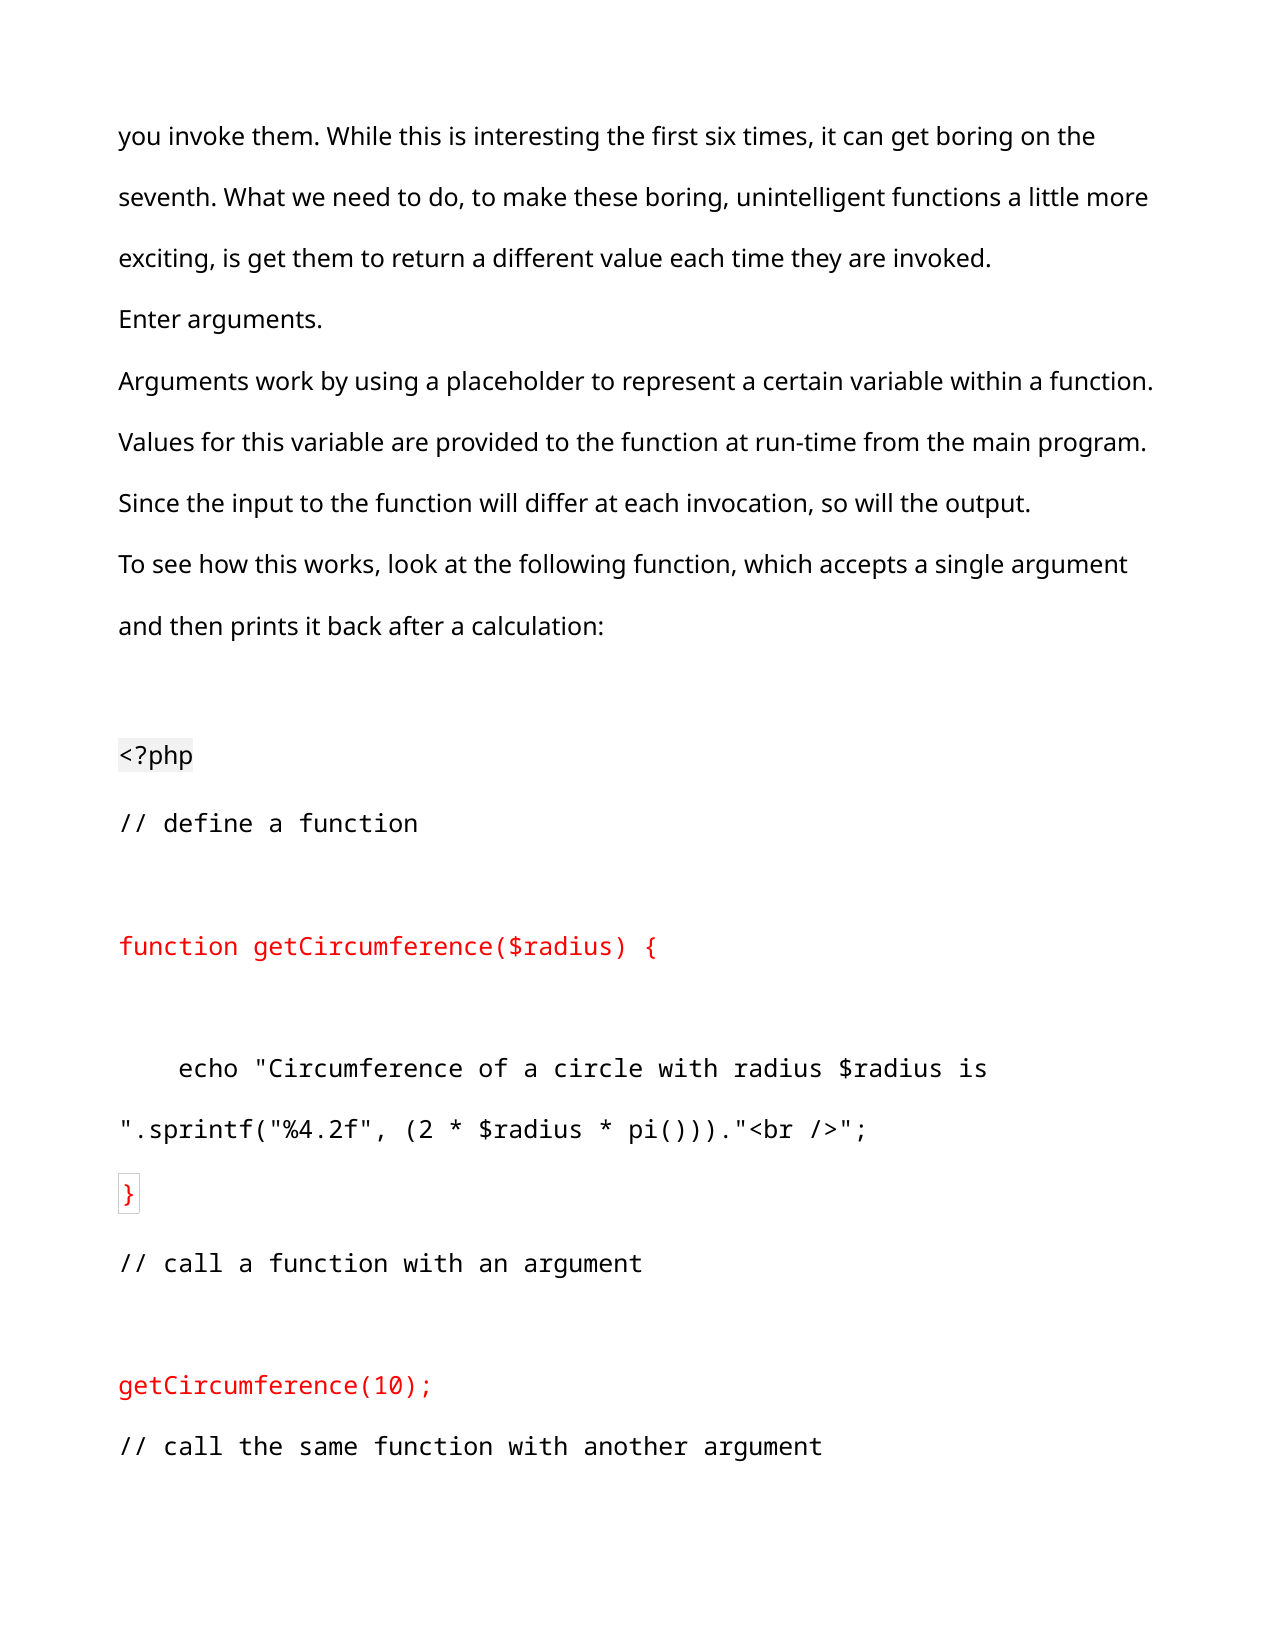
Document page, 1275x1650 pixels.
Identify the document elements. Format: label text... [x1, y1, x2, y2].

text } [119, 1174, 139, 1213]
text // call a function with an argument getCircumference(10); [118, 1245, 1157, 1402]
text [140, 1173, 1157, 1213]
text Arguments work by using a placeholder to represent a certain variable within a function. Values for this variable are provided to the function at run-time from the main program. Since the input to the function will differ at each invocation, so will the output. [118, 363, 1157, 520]
text Enter arguments. [118, 302, 1157, 336]
text // call the same function with another argument [118, 1429, 1157, 1524]
text // define a function function getCircumference($radius) { echo "Circumference of a circle with radius $radius is ".sprintf("%4.2f", (2 * $radius * pi()))."<br />"; [118, 806, 1157, 1146]
text you invoke them. While this is interesting the first six times, it can get boring on the seventh. What we need to do, to make these boring, unintelligent functions a little more exciting, is get them to return a different value each time they are invoked. [118, 118, 1157, 275]
text <?php [118, 669, 1157, 772]
text To see how this works, look at the following function, which accepts a single argument and then prints it back after a calculation: [118, 547, 1157, 642]
